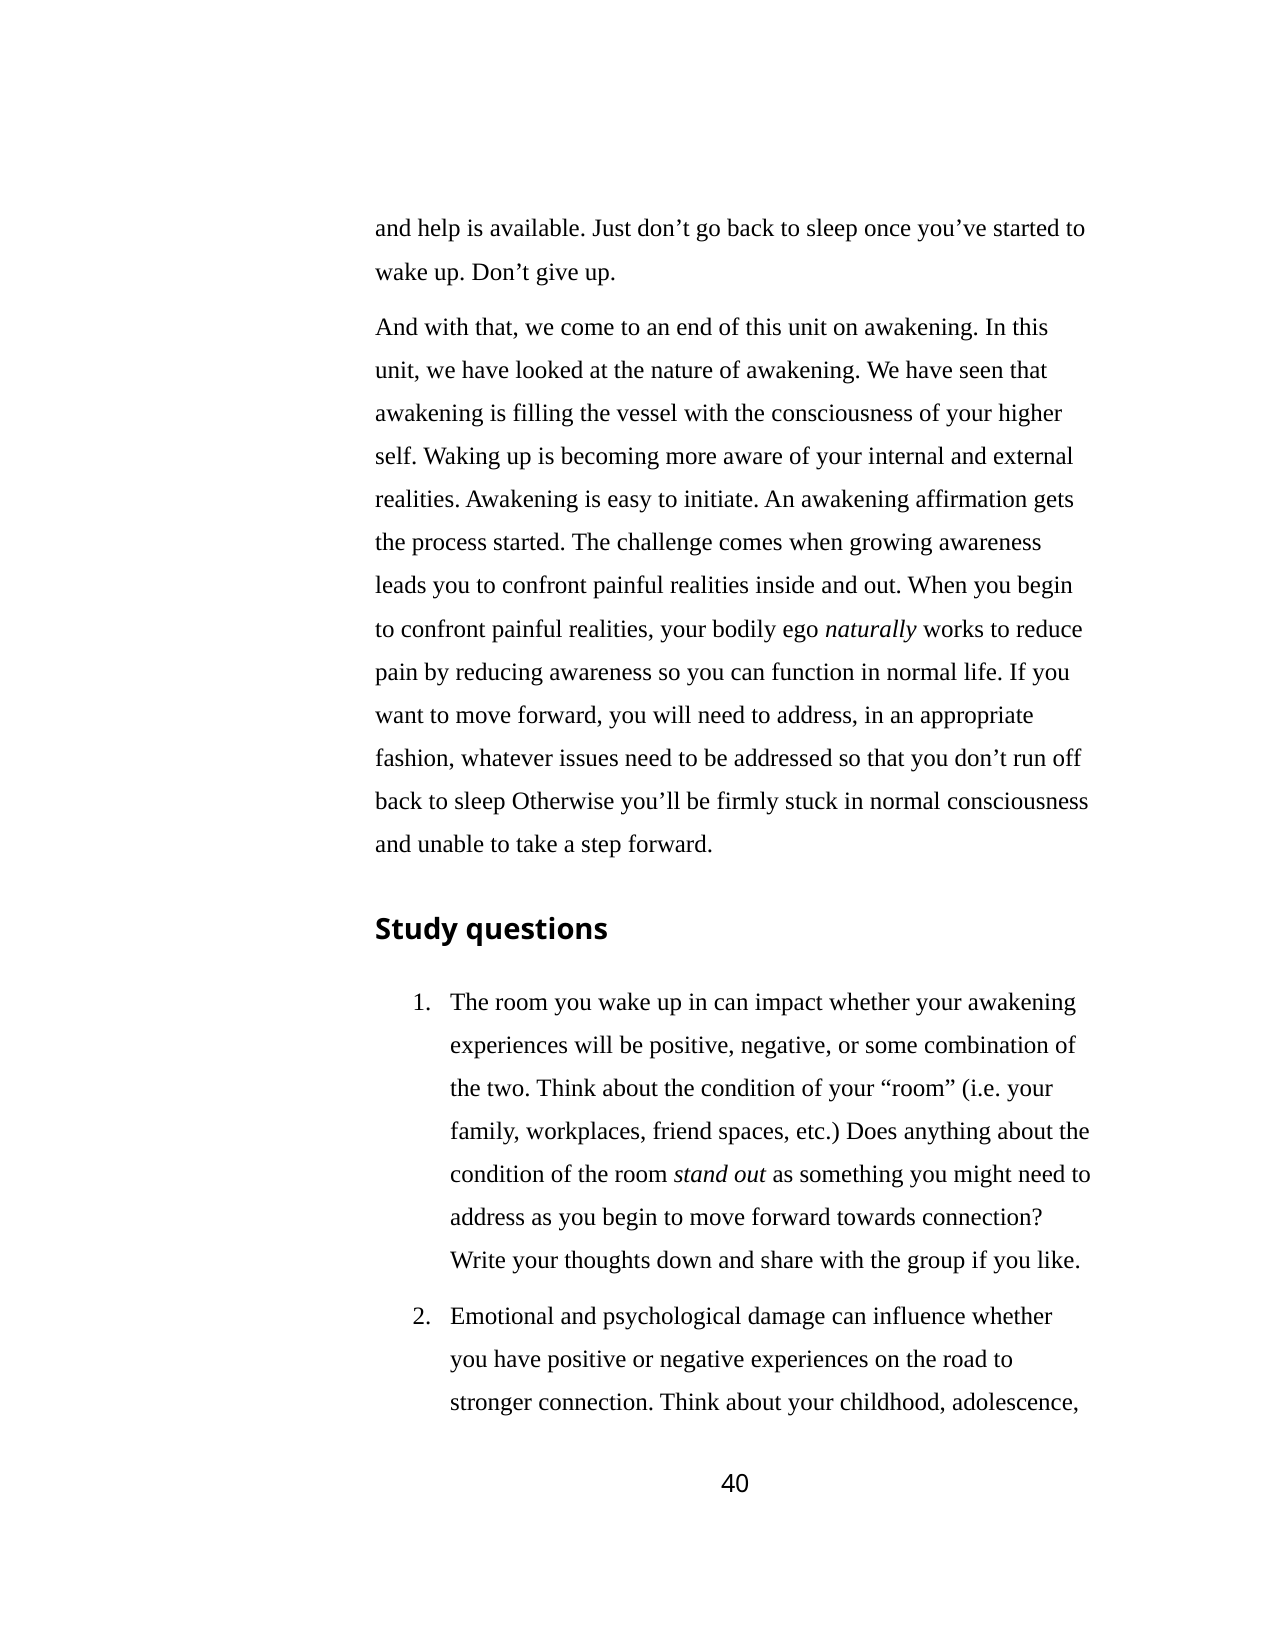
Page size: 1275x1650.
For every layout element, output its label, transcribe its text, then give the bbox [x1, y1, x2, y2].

list The room you wake up in can impact whether your awakening experiences will be positive, negative, or some combination of the two. Think about the condition of your “room” (i.e. your family, workplaces, friend spaces, etc.) Does anything about the condition of the room stand out as something you might need to address as you begin to move forward towards connection? Write your thoughts down and share with the group if you like. [412, 987, 1095, 1274]
subtitle Study questions [375, 908, 1095, 948]
list Emotional and psychological damage can influence whether you have positive or negative experiences on the road to stronger connection. Think about your childhood, adolescence, [412, 1301, 1095, 1416]
text and help is available. Just don’t go back to sleep once you’ve started to wake up. Don’t give up. [375, 213, 1095, 285]
text And with that, we come to an end of this unit on awakening. In this unit, we have looked at the nature of awakening. We have seen that awakening is filling the vessel with the consciousness of your higher self. Waking up is becoming more aware of your internal and external realities. Awakening is easy to initiate. An awakening affirmation gets the process started. The challenge comes when growing awareness leads you to confront painful realities inside and out. When you begin to confront painful realities, your bodily ego naturally works to reduce pain by reducing awareness so you can function in normal life. If you want to move forward, you will need to address, in an appropriate fashion, whatever issues need to be addressed so that you don’t run off back to sleep Otherwise you’ll be firmly stuck in normal consciousness and unable to take a step forward. [375, 312, 1095, 858]
